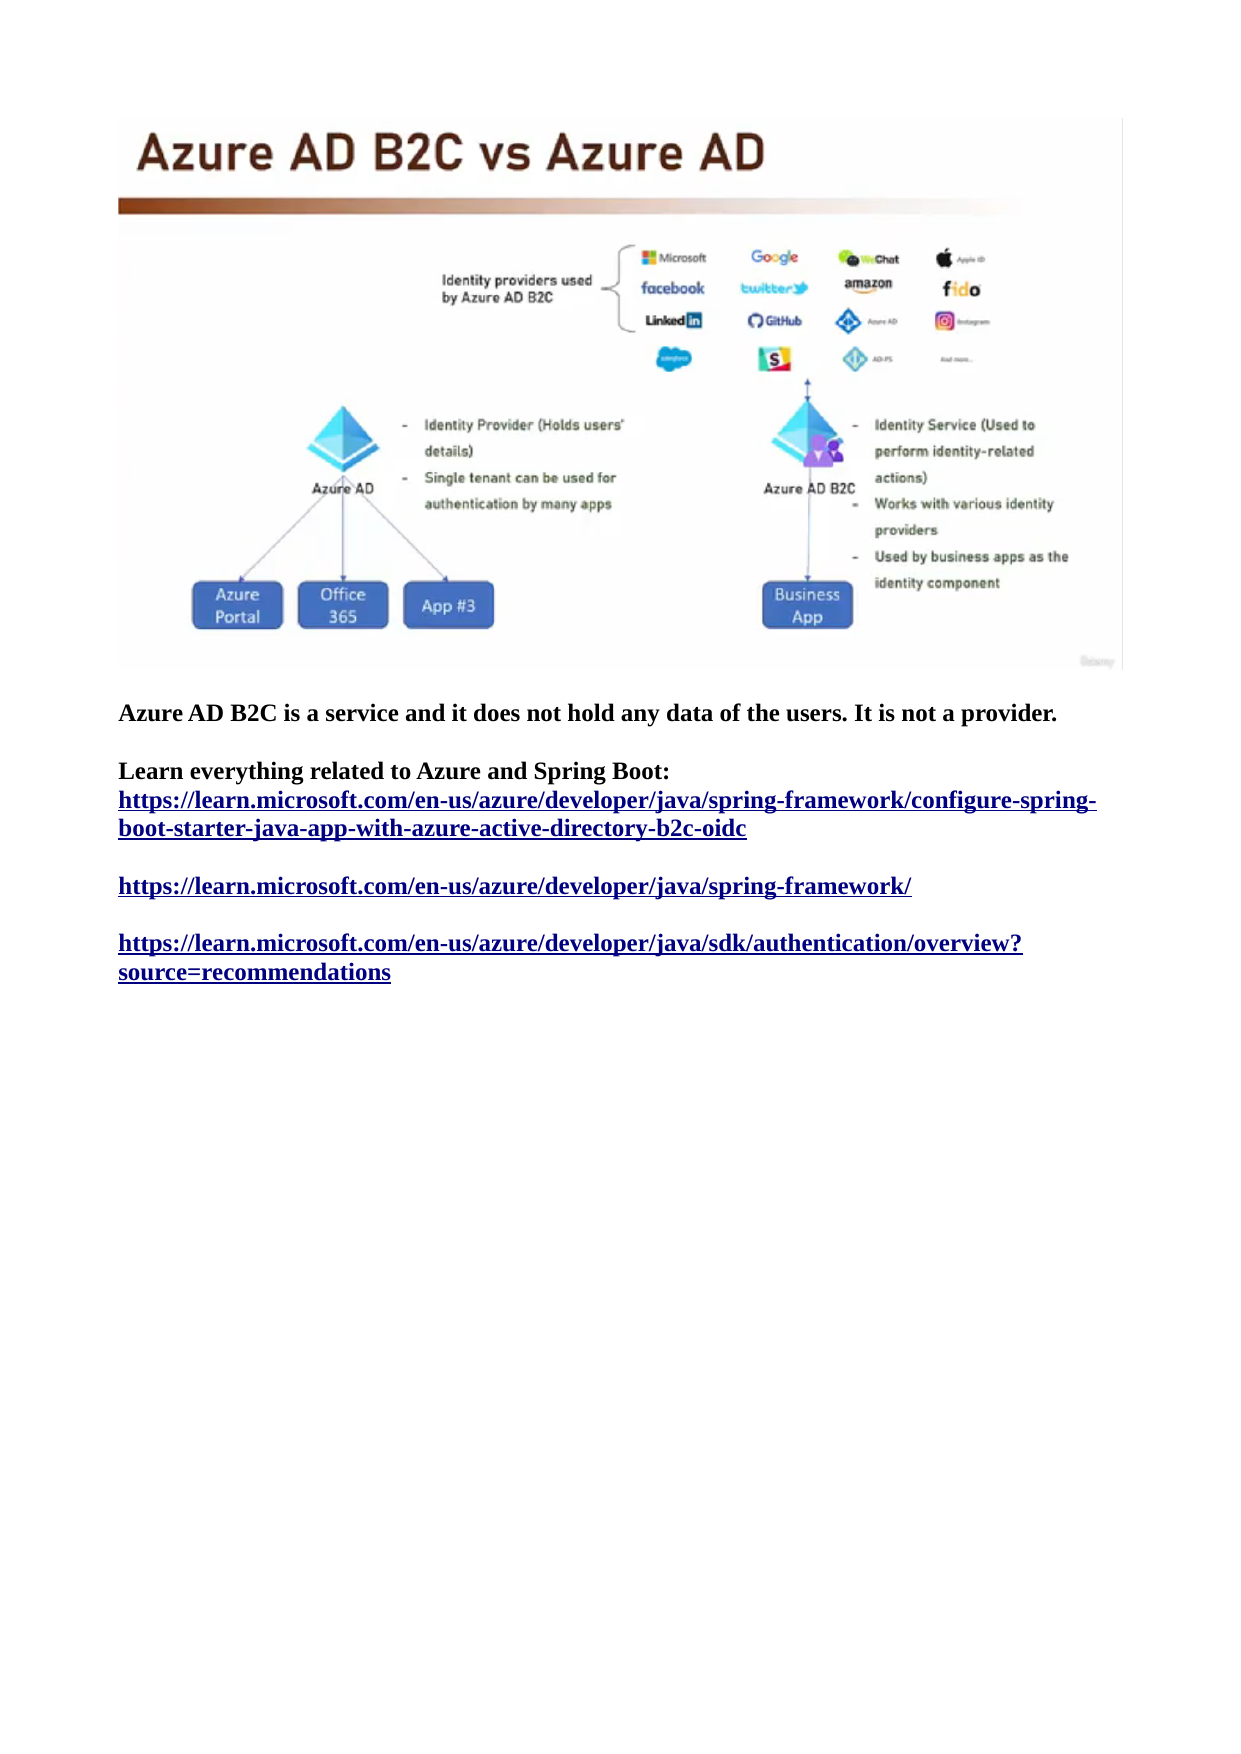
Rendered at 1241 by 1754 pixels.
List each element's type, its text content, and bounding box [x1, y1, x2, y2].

text https://learn.microsoft.com/en-us/azure/developer/java/spring-framework/ [118, 871, 1122, 900]
text Azure AD B2C is a service and it does not hold any data of the users. It is not a provider. [118, 698, 1122, 727]
text https://learn.microsoft.com/en-us/azure/developer/java/sdk/authentication/overview?source=recommendations [118, 928, 1122, 986]
text Learn everything related to Azure and Spring Boot: https://learn.microsoft.com/en-us/azure/developer/java/spring-framework/configure-spring-boot-starter-java-app-with-azure-active-directory-b2c-oidc [118, 756, 1122, 842]
picture [118, 118, 1123, 670]
